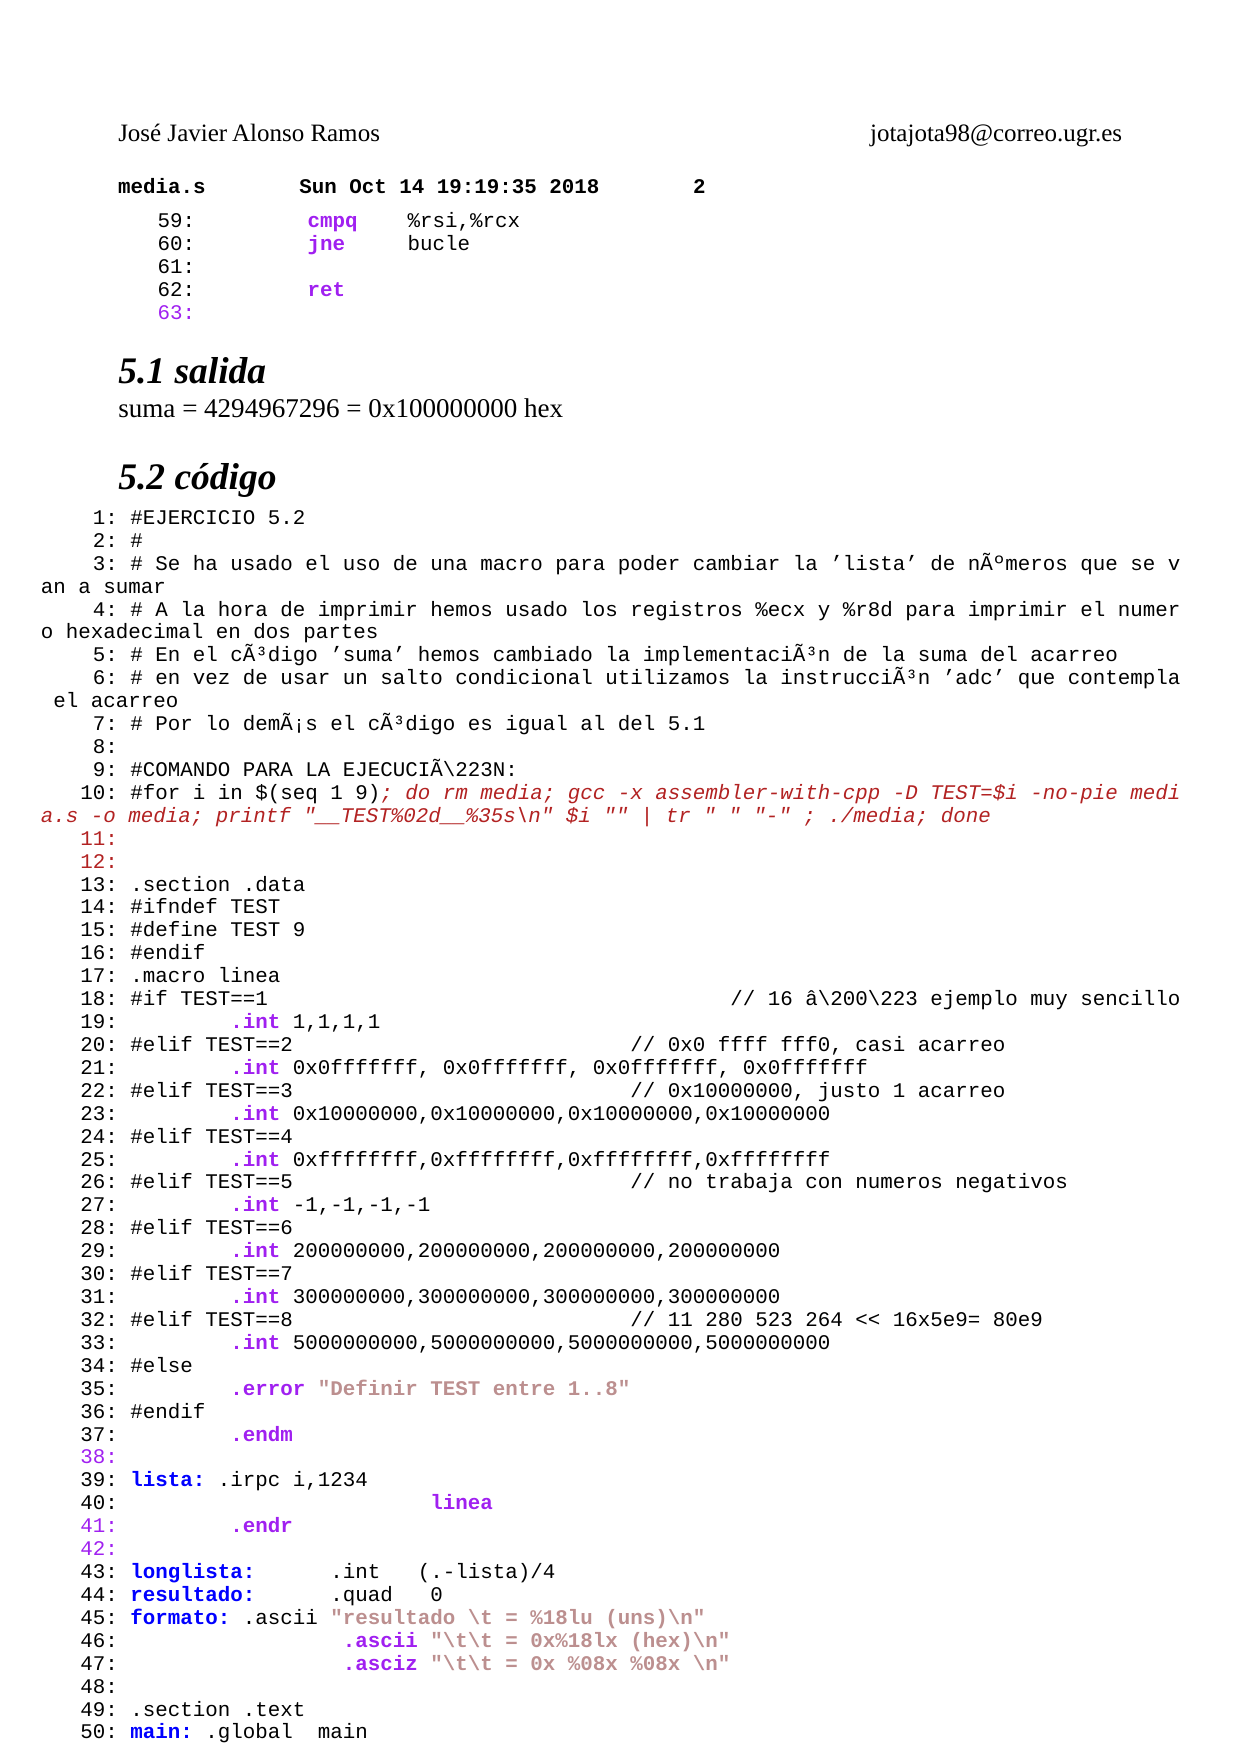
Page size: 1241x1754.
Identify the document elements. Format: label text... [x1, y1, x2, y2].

text 5.2 código [118, 454, 1122, 497]
text 5.1 salida [118, 349, 1122, 392]
text suma = 4294967296 = 0x100000000 hex [118, 392, 1122, 423]
